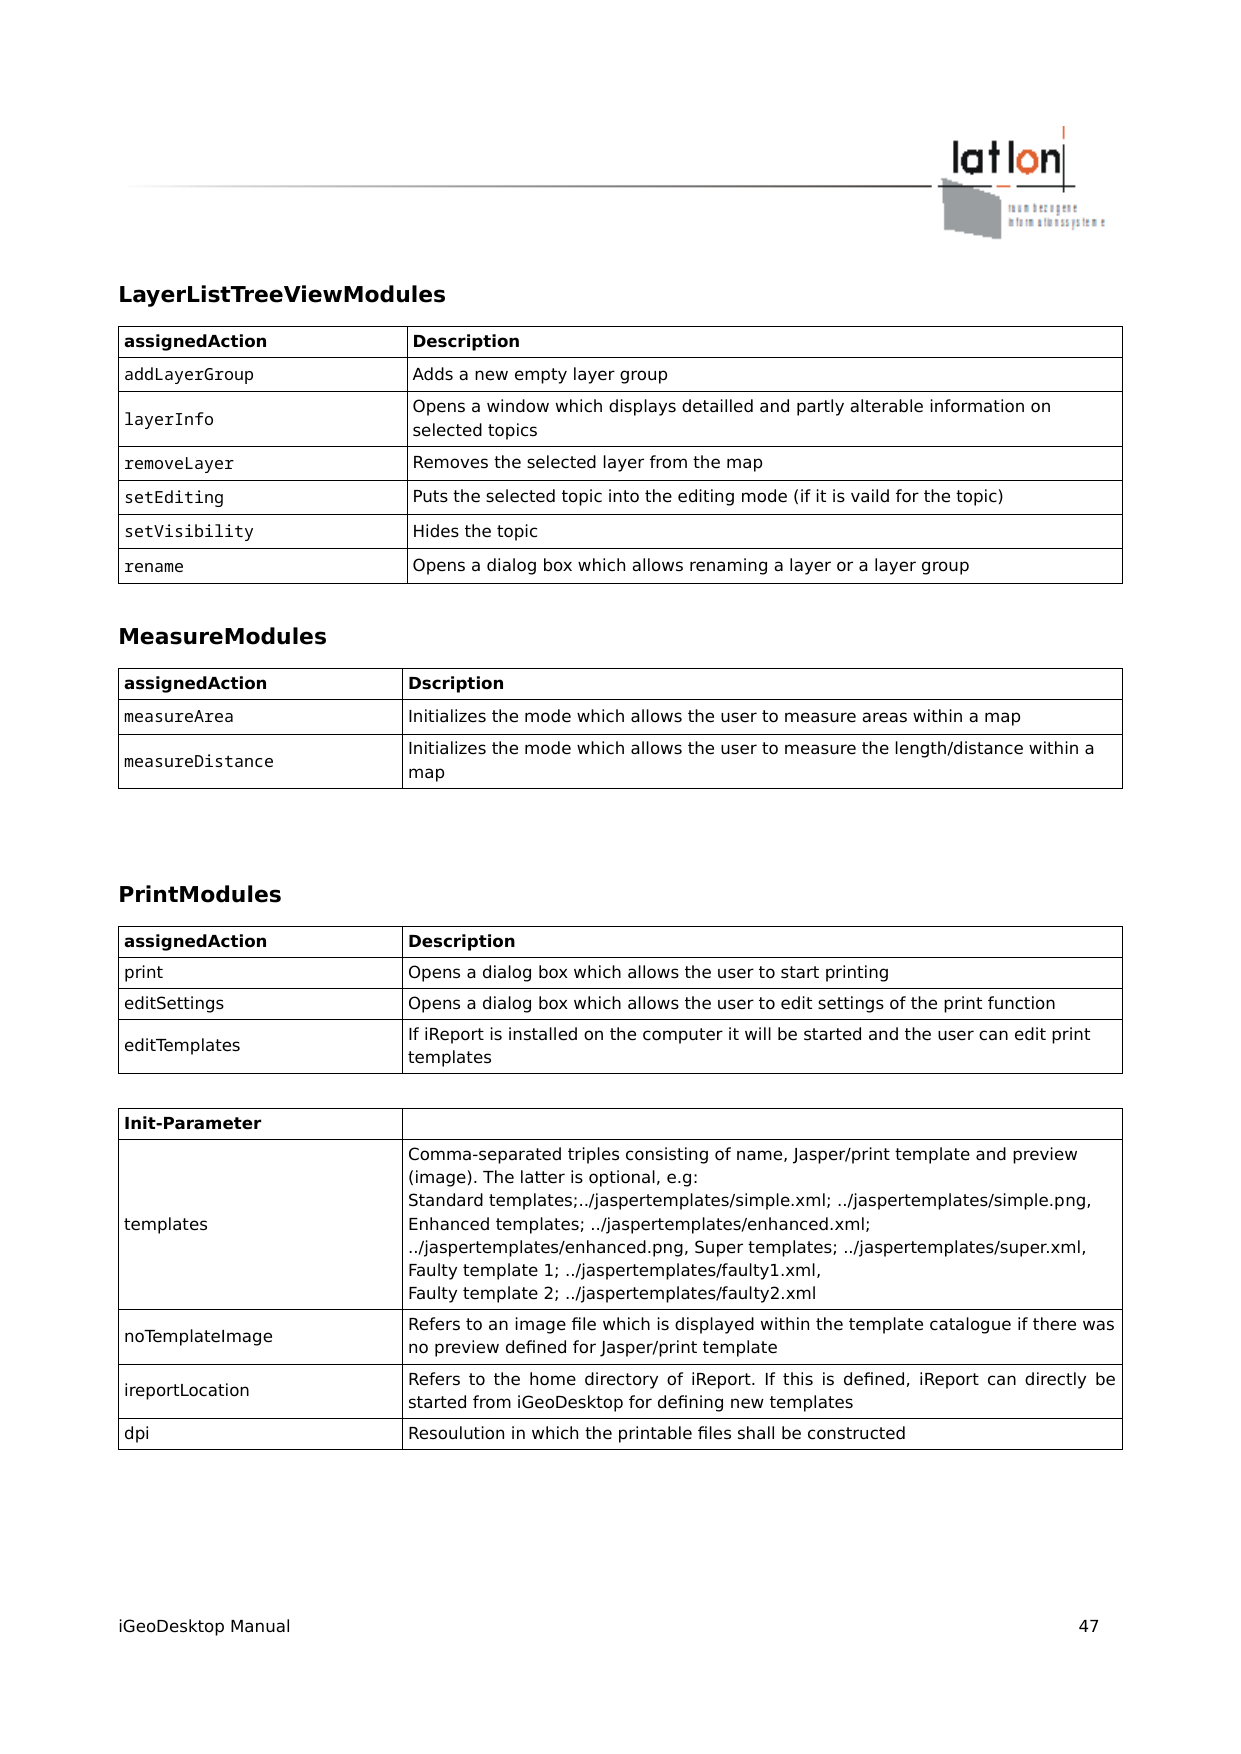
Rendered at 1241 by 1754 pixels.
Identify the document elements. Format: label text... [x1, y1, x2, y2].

table_header [403, 1109, 1122, 1139]
table_cell editTemplates [119, 1020, 402, 1073]
table_cell rename [119, 549, 407, 583]
table_cell Adds a new empty layer group [408, 358, 1122, 391]
table_cell noTemplateImage [119, 1310, 402, 1363]
table_cell layerInfo [119, 392, 407, 446]
table_header Dscription [403, 669, 1122, 699]
subtitle PrintModules [118, 882, 1122, 907]
table_cell Resoulution in which the printable files shall be constructed [403, 1419, 1122, 1449]
table_cell Opens a dialog box which allows renaming a layer or a layer group [408, 549, 1122, 583]
table_cell setEditing [119, 481, 407, 514]
table_cell templates [119, 1140, 402, 1309]
table_cell If iReport is installed on the computer it will be started and the user can edit print templates [403, 1020, 1122, 1073]
table_cell Refers to the home directory of iReport. If this is defined, iReport can directly be started from iGeoDesktop for defining new templates [403, 1365, 1122, 1418]
table_cell measureDistance [119, 735, 402, 788]
subtitle MeasureModules [118, 624, 1122, 649]
table_header assignedAction [119, 669, 402, 699]
table_header assignedAction [119, 927, 402, 957]
table_header Description [408, 327, 1122, 357]
table_header assignedAction [119, 327, 407, 357]
table_cell Refers to an image file which is displayed within the template catalogue if there was no preview defined for Jasper/print template [403, 1310, 1122, 1363]
table_cell ireportLocation [119, 1365, 402, 1418]
table_cell Hides the topic [408, 515, 1122, 548]
table_cell measureArea [119, 700, 402, 733]
picture [122, 126, 1111, 244]
table_cell Opens a dialog box which allows the user to start printing [403, 958, 1122, 988]
table_cell dpi [119, 1419, 402, 1449]
subtitle LayerListTreeViewModules [118, 282, 1122, 307]
table_cell Removes the selected layer from the map [408, 447, 1122, 480]
table_cell Comma-separated triples consisting of name, Jasper/print template and preview (image). The latter is optional, e.g: Standard templates;../jaspertemplates/simple.xml; ../jaspertemplates/simple.p­ng, Enhanced templates; ../jaspertemplates/enhanced.xml; ../jaspertemplates/enhanced.png, Super templates; ../jaspertemplates/super.xml, Faulty template 1; ../jaspertemplates/faulty1.xml, Faulty template 2; ../jaspertemplates/faul­ty2.xml [403, 1140, 1122, 1309]
table_cell editSettings [119, 989, 402, 1019]
table_cell print [119, 958, 402, 988]
table_cell setVisibility [119, 515, 407, 548]
table_cell Initializes the mode which allows the user to measure areas within a map [403, 700, 1122, 733]
table_cell Opens a dialog box which allows the user to edit settings of the print function [403, 989, 1122, 1019]
table_cell Initializes the mode which allows the user to measure the length/distance within a map [403, 735, 1122, 788]
table_header Description [403, 927, 1122, 957]
table_cell Opens a window which displays detailled and partly alterable information on selected topics [408, 392, 1122, 446]
table_header Init-Parameter [119, 1109, 402, 1139]
table_cell removeLayer [119, 447, 407, 480]
table_cell Puts the selected topic into the editing mode (if it is vaild for the topic) [408, 481, 1122, 514]
table_cell addLayerGroup [119, 358, 407, 391]
